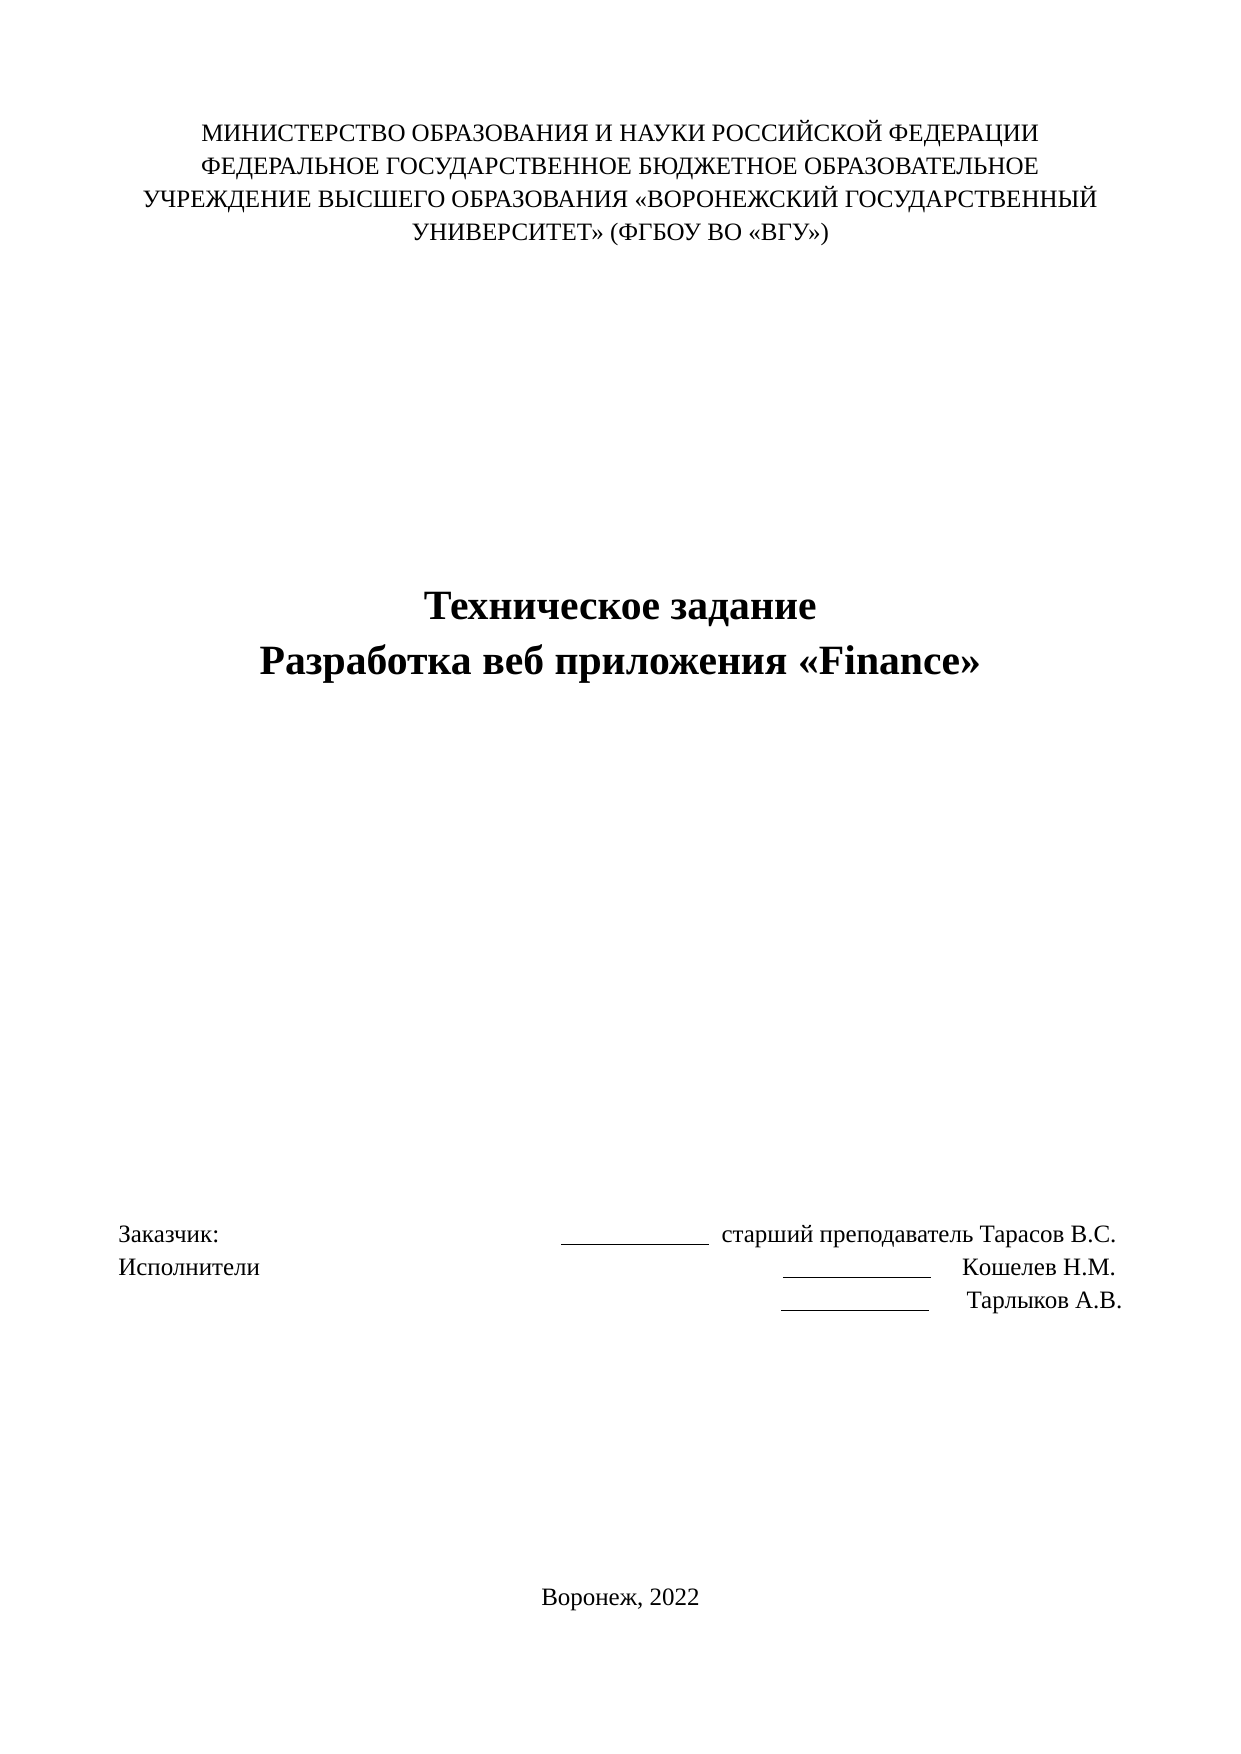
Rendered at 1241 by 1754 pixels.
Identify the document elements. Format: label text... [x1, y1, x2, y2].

text Тарлыков А.В. [118, 1285, 1122, 1314]
text Разработка веб приложения «Finance» [118, 636, 1122, 683]
text Исполнители Кошелев Н.М. [118, 1252, 1122, 1281]
text Техническое задание [118, 580, 1122, 628]
text МИНИСТЕРСТВО ОБРАЗОВАНИЯ И НАУКИ РОССИЙСКОЙ ФЕДЕРАЦИИ ФЕДЕРАЛЬНОЕ ГОСУДАРСТВЕННОЕ БЮДЖЕТНОЕ ОБРАЗОВАТЕЛЬНОЕ УЧРЕЖДЕНИЕ ВЫСШЕГО ОБРАЗОВАНИЯ «ВОРОНЕЖСКИЙ ГОСУДАРСТВЕННЫЙ УНИВЕРСИТЕТ» (ФГБОУ ВО «ВГУ») [118, 118, 1122, 246]
text Заказчик: старший преподаватель Тарасов В.С. [118, 1219, 1122, 1248]
text Воронеж, 2022 [118, 1582, 1122, 1611]
